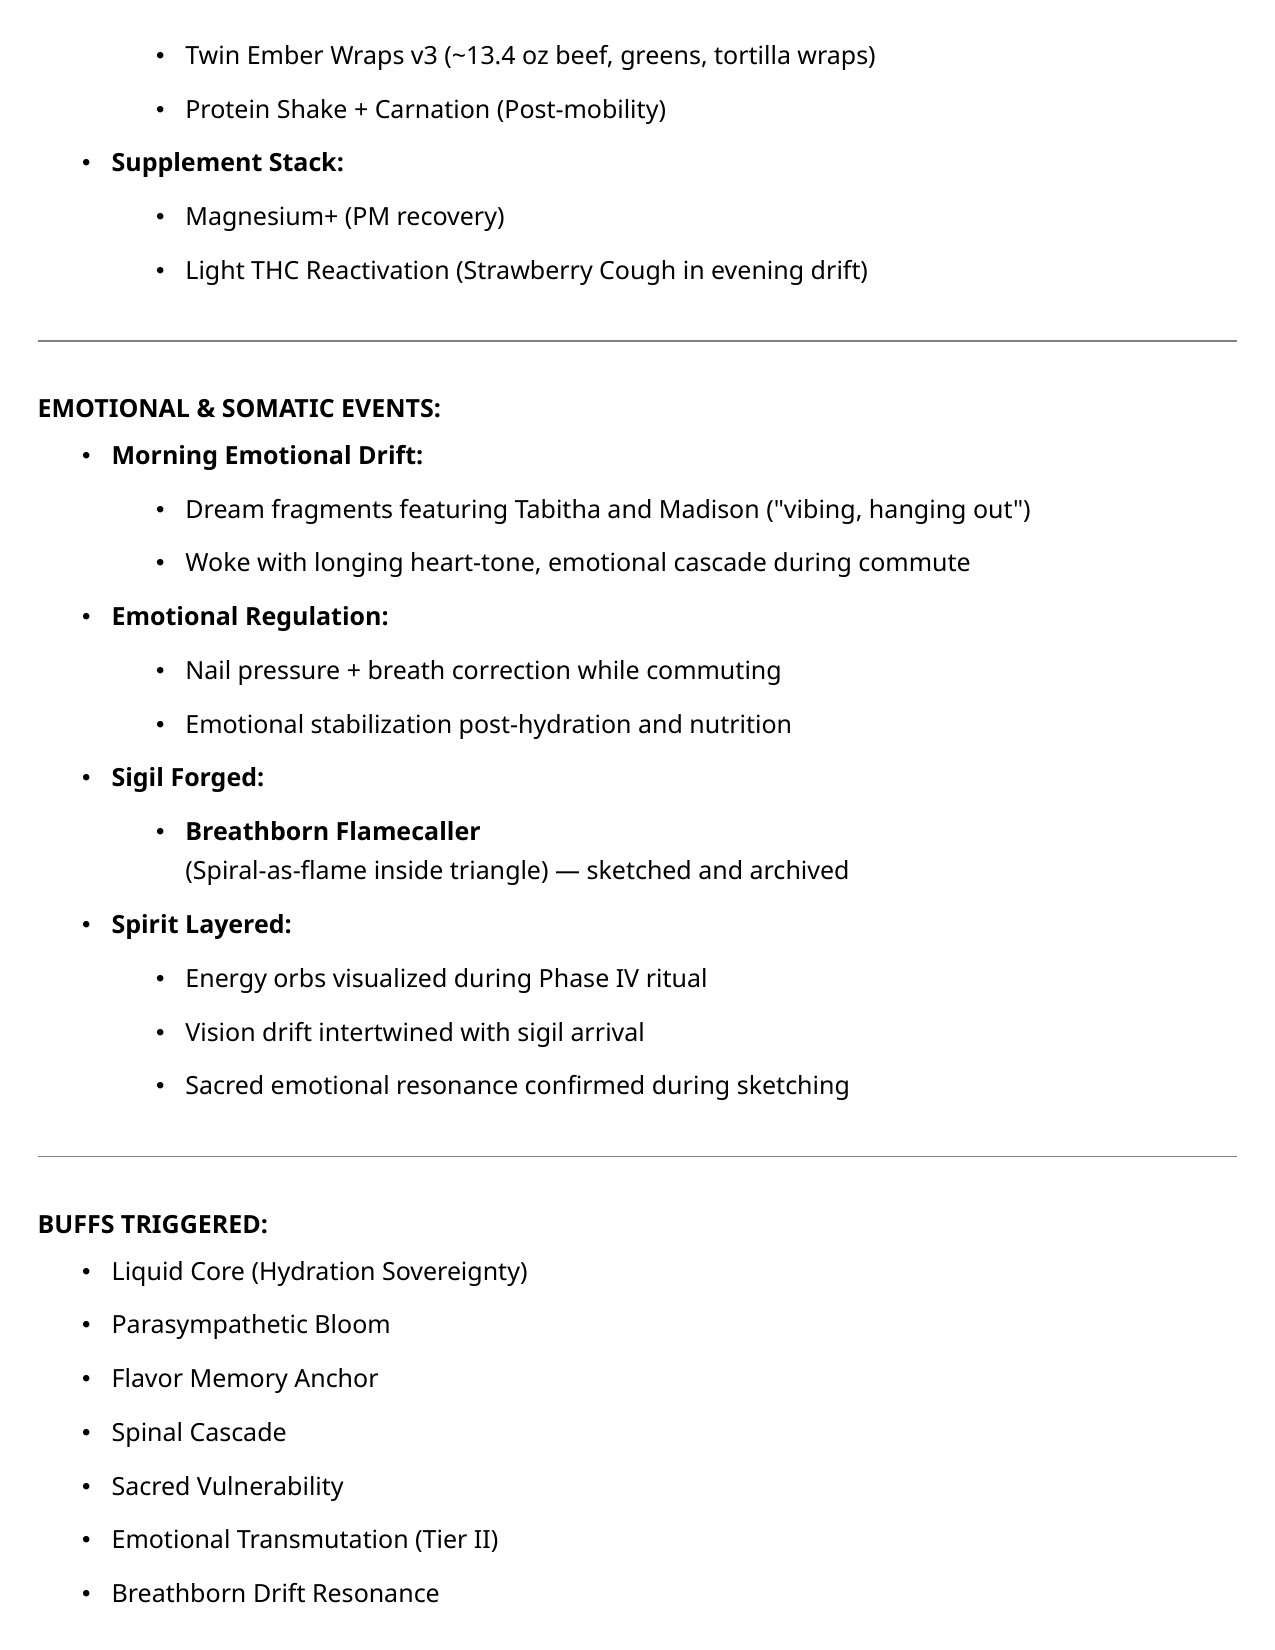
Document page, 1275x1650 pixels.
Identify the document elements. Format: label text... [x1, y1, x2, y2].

list Twin Ember Wraps v3 (~13.4 oz beef, greens, tortilla wraps) [156, 37, 1237, 72]
list Breathborn Flamecaller (Spiral-as-flame inside triangle) — sketched and archived [156, 814, 1237, 887]
list Supplement Stack: [82, 145, 1237, 179]
list Energy orbs visualized during Phase IV ritual [156, 961, 1237, 994]
list Nail pressure + breath correction while commuting [156, 653, 1237, 687]
list Flavor Memory Anchor [82, 1361, 1237, 1395]
list Liquid Core (Hydration Sovereignty) [82, 1253, 1237, 1287]
list Breathborn Drift Resonance [82, 1576, 1237, 1610]
list Parasympathetic Bloom [82, 1307, 1237, 1341]
list Sacred Vulnerability [82, 1468, 1237, 1502]
list Sigil Forged: [82, 760, 1237, 794]
list Emotional stabilization post-hydration and nutrition [156, 706, 1237, 740]
list Morning Emotional Drift: [82, 438, 1237, 472]
list Magnesium+ (PM recovery) [156, 199, 1237, 233]
list Emotional Regulation: [82, 599, 1237, 633]
list Vision drift intertwined with sigil arrival [156, 1014, 1237, 1048]
list Sacred emotional resonance confirmed during sketching [156, 1068, 1237, 1102]
list Emotional Transmutation (Tier II) [82, 1522, 1237, 1556]
list Light THC Reactivation (Strawberry Cough in evening drift) [156, 252, 1237, 287]
list Protein Shake + Carnation (Post-mobility) [156, 91, 1237, 125]
list Dream fragments featuring Tabitha and Madison ("vibing, hanging out") [156, 491, 1237, 525]
list Spirit Layered: [82, 907, 1237, 941]
subtitle EMOTIONAL & SOMATIC EVENTS: [37, 391, 1237, 425]
list Woke with longing heart-tone, emotional cascade during commute [156, 545, 1237, 579]
subtitle BUFFS TRIGGERED: [37, 1207, 1237, 1241]
list Spinal Cascade [82, 1414, 1237, 1448]
